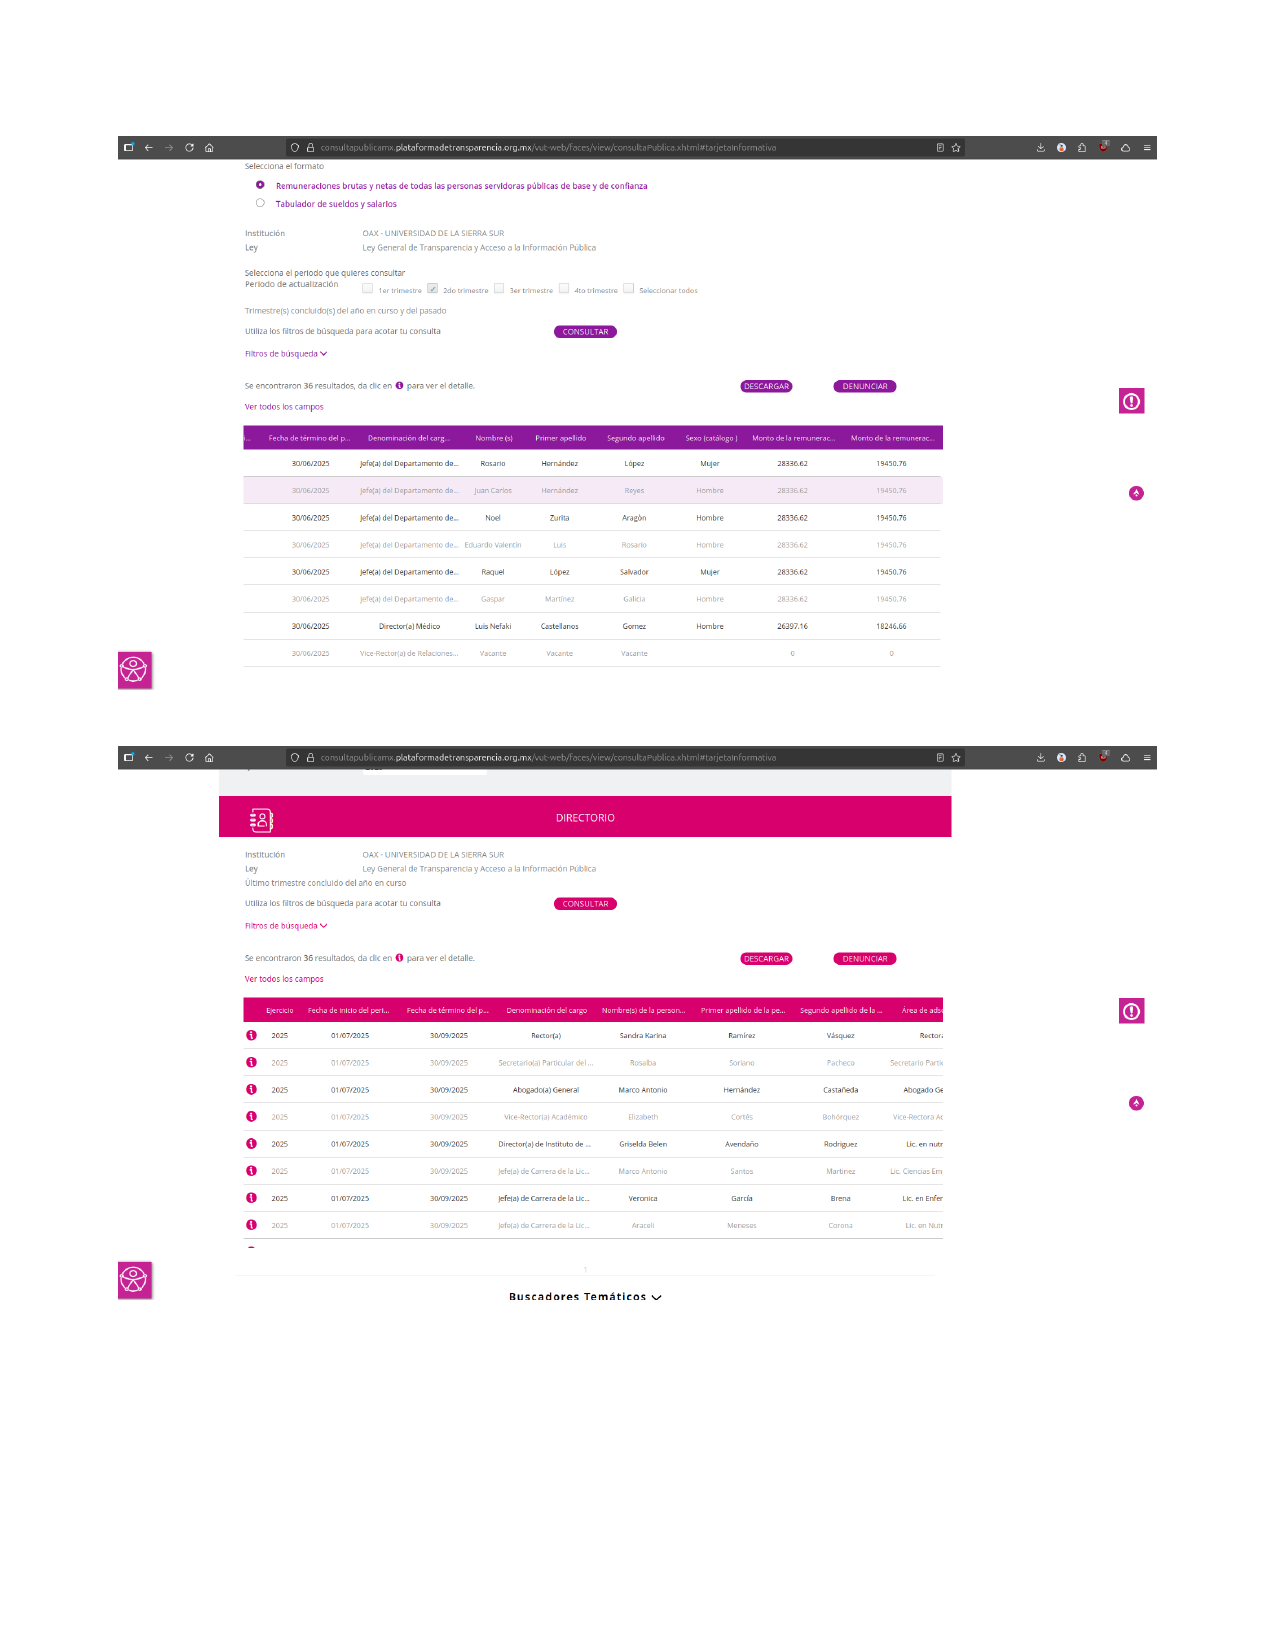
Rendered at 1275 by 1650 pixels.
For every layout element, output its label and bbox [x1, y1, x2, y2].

picture [118, 136, 1157, 690]
picture [118, 746, 1157, 1300]
